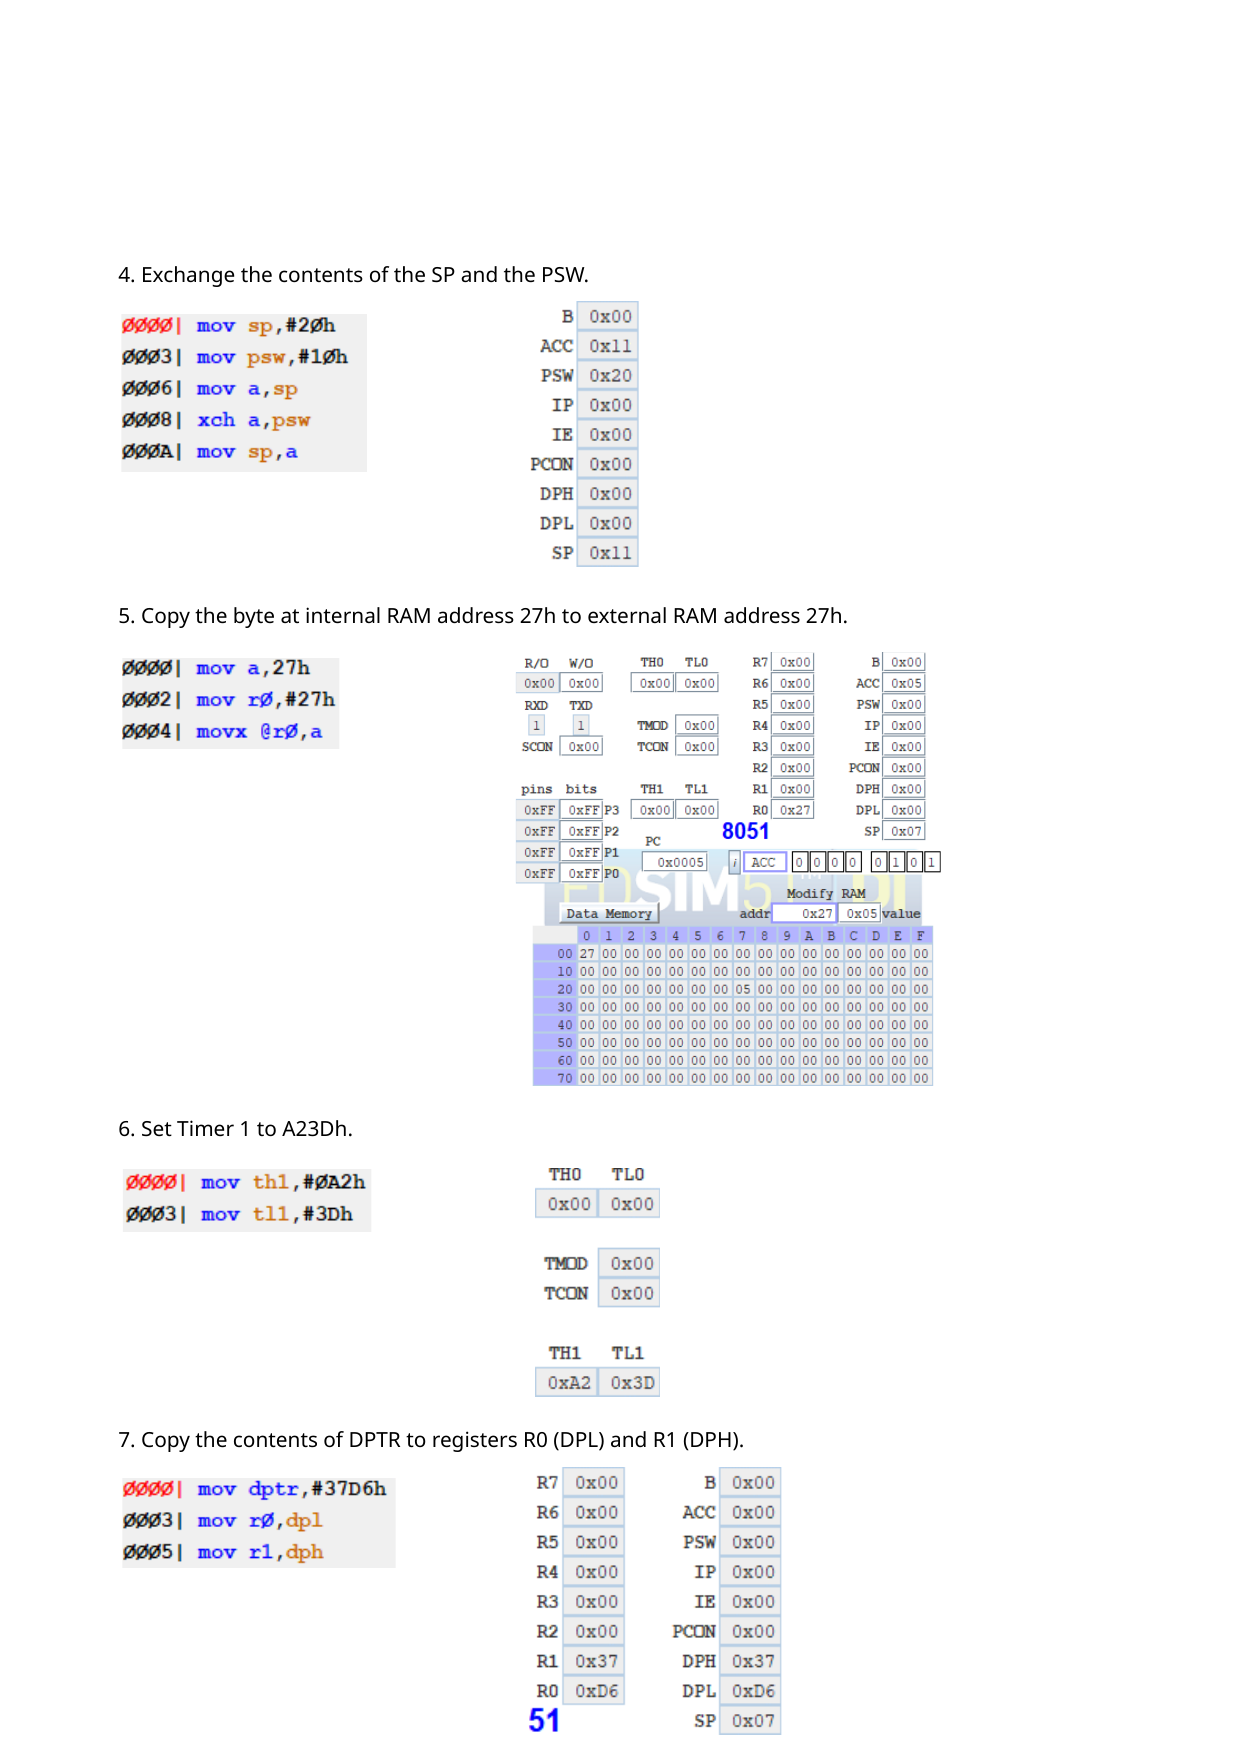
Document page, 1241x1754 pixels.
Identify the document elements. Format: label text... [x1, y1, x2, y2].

text 4. Exchange the contents of the SP and the PSW. [118, 260, 1122, 289]
picture [530, 301, 639, 567]
picture [535, 1168, 660, 1397]
picture [528, 1467, 782, 1735]
picture [121, 314, 367, 472]
text 6. Set Timer 1 to A23Dh. [118, 1114, 1122, 1143]
picture [122, 1478, 396, 1568]
text 7. Copy the contents of DPTR to registers R0 (DPL) and R1 (DPH). [118, 1425, 1122, 1453]
picture [515, 652, 941, 1086]
picture [122, 1169, 372, 1232]
picture [122, 658, 340, 749]
text 5. Copy the byte at internal RAM address 27h to external RAM address 27h. [118, 602, 1122, 630]
